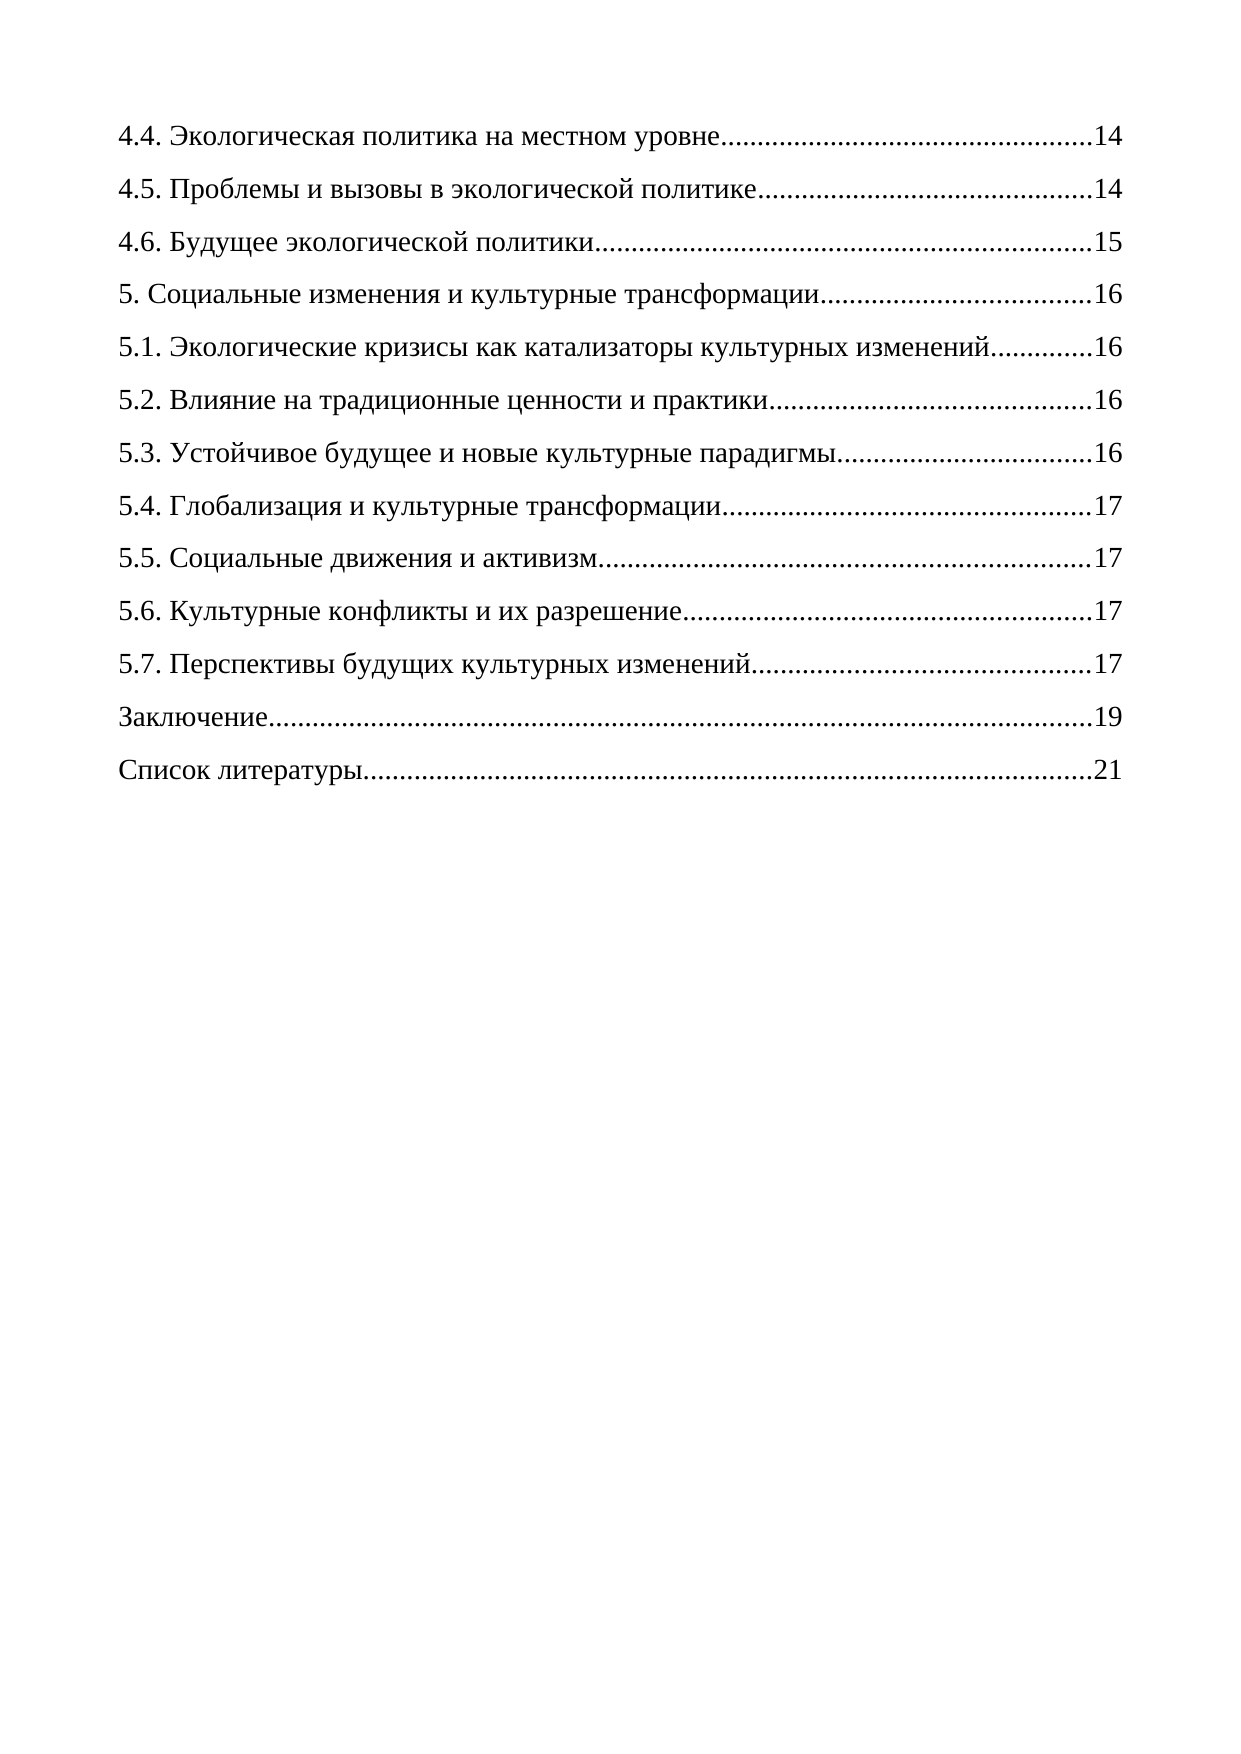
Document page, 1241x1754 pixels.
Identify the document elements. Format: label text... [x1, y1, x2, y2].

text 5.4. Глобализация и культурные трансформации 17 [118, 488, 1122, 521]
text 4.4. Экологическая политика на местном уровне 14 [118, 118, 1122, 152]
text 4.5. Проблемы и вызовы в экологической политике 14 [118, 171, 1122, 204]
text 5.1. Экологические кризисы как катализаторы культурных изменений 16 [118, 329, 1122, 363]
text 5.5. Социальные движения и активизм 17 [118, 541, 1122, 574]
text 4.6. Будущее экологической политики 15 [118, 224, 1122, 257]
text 5. Социальные изменения и культурные трансформации 16 [118, 277, 1122, 310]
text 5.7. Перспективы будущих культурных изменений 17 [118, 646, 1122, 680]
text Заключение 19 [118, 699, 1122, 733]
text Список литературы 21 [118, 752, 1122, 785]
text 5.2. Влияние на традиционные ценности и практики 16 [118, 382, 1122, 416]
text 5.3. Устойчивое будущее и новые культурные парадигмы 16 [118, 435, 1122, 468]
text 5.6. Культурные конфликты и их разрешение 17 [118, 593, 1122, 627]
